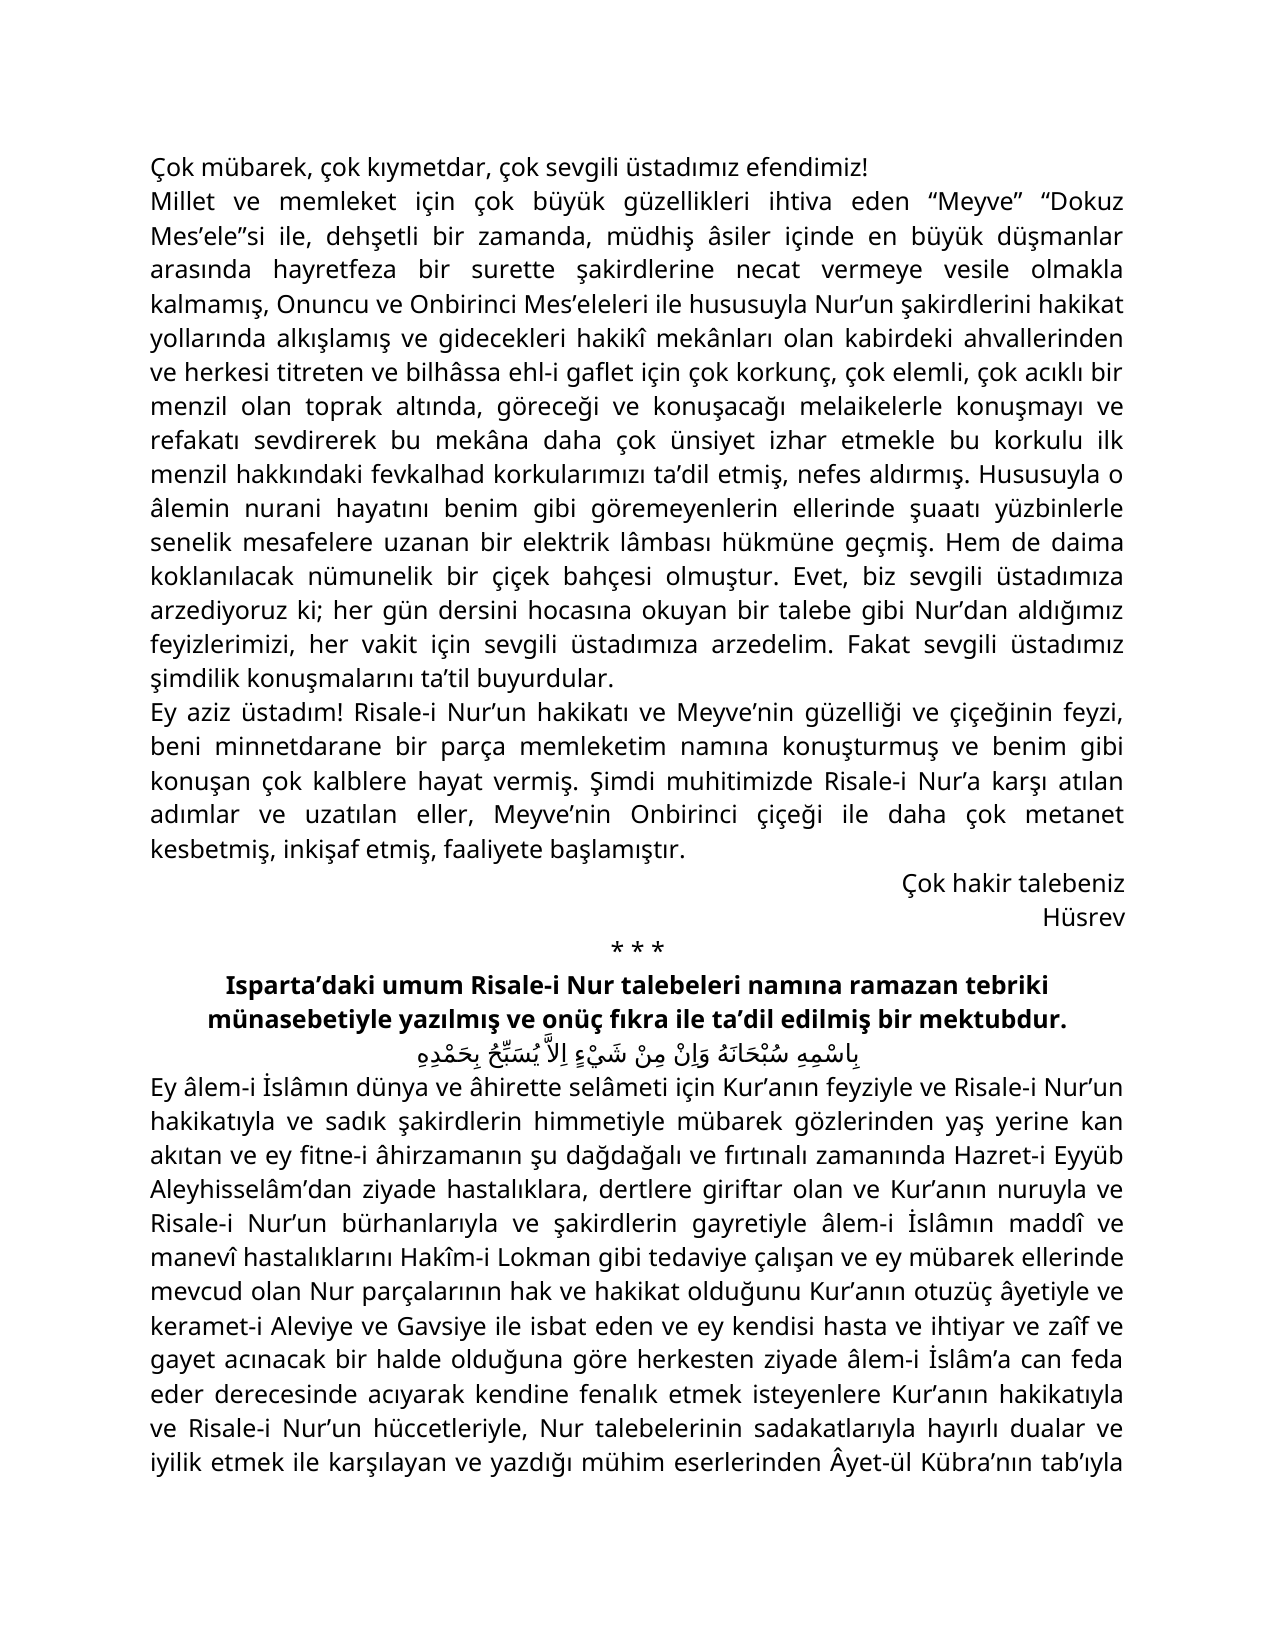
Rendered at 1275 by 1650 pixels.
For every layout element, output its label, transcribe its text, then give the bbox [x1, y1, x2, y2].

text بِاسْمِهِ سُبْحَانَهُ وَاِنْ مِنْ شَيْءٍ اِلاَّ يُسَبِّحُ بِحَمْدِهِ [150, 1036, 1125, 1070]
text Millet ve memleket için çok büyük güzellikleri ihtiva eden “Meyve” “Dokuz Mes’ele”si ile, dehşetli bir zamanda, müdhiş âsiler içinde en büyük düşmanlar arasında hayretfeza bir surette şakirdlerine necat vermeye vesile olmakla kalmamış, Onuncu ve Onbirinci Mes’eleleri ile hususuyla Nur’un şakirdlerini hakikat yollarında alkışlamış ve gidecekleri hakikî mekânları olan kabirdeki ahvallerinden ve herkesi titreten ve bilhâssa ehl-i gaflet için çok korkunç, çok elemli, çok acıklı bir menzil olan toprak altında, göreceği ve konuşacağı melaikelerle konuşmayı ve refakatı sevdirerek bu mekâna daha çok ünsiyet izhar etmekle bu korkulu ilk menzil hakkındaki fevkalhad korkularımızı ta’dil etmiş, nefes aldırmış. Hususuyla o âlemin nurani hayatını benim gibi göremeyenlerin ellerinde şuaatı yüzbinlerle senelik mesafelere uzanan bir elektrik lâmbası hükmüne geçmiş. Hem de daima koklanılacak nümunelik bir çiçek bahçesi olmuştur. Evet, biz sevgili üstadımıza arzediyoruz ki; her gün dersini hocasına okuyan bir talebe gibi Nur’dan aldığımız feyizlerimizi, her vakit için sevgili üstadımıza arzedelim. Fakat sevgili üstadımız şimdilik konuşmalarını ta’til buyurdular. [150, 184, 1125, 695]
text Çok hakir talebeniz [150, 865, 1125, 899]
subtitle Isparta’daki umum Risale-i Nur talebeleri namına ramazan tebriki münasebetiyle yazılmış ve onüç fıkra ile ta’dil edilmiş bir mektubdur. [150, 967, 1125, 1036]
text Çok mübarek, çok kıymetdar, çok sevgili üstadımız efendimiz! [150, 150, 1125, 184]
text Ey aziz üstadım! Risale-i Nur’un hakikatı ve Meyve’nin güzelliği ve çiçeğinin feyzi, beni minnetdarane bir parça memleketim namına konuşturmuş ve benim gibi konuşan çok kalblere hayat vermiş. Şimdi muhitimizde Risale-i Nur’a karşı atılan adımlar ve uzatılan eller, Meyve’nin Onbirinci çiçeği ile daha çok metanet kesbetmiş, inkişaf etmiş, faaliyete başlamıştır. [150, 695, 1125, 865]
text Hüsrev [150, 899, 1125, 933]
text Ey âlem-i İslâmın dünya ve âhirette selâmeti için Kur’anın feyziyle ve Risale-i Nur’un hakikatıyla ve sadık şakirdlerin himmetiyle mübarek gözlerinden yaş yerine kan akıtan ve ey fitne-i âhirzamanın şu dağdağalı ve fırtınalı zamanında Hazret-i Eyyüb Aleyhisselâm’dan ziyade hastalıklara, dertlere giriftar olan ve Kur’anın nuruyla ve Risale-i Nur’un bürhanlarıyla ve şakirdlerin gayretiyle âlem-i İslâmın maddî ve manevî hastalıklarını Hakîm-i Lokman gibi tedaviye çalışan ve ey mübarek ellerinde mevcud olan Nur parçalarının hak ve hakikat olduğunu Kur’anın otuzüç âyetiyle ve keramet-i Aleviye ve Gavsiye ile isbat eden ve ey kendisi hasta ve ihtiyar ve zaîf ve gayet acınacak bir halde olduğuna göre herkesten ziyade âlem-i İslâm’a can feda eder derecesinde acıyarak kendine fenalık etmek isteyenlere Kur’anın hakikatıyla ve Risale-i Nur’un hüccetleriyle, Nur talebelerinin sadakatlarıyla hayırlı dualar ve iyilik etmek ile karşılayan ve yazdığı mühim eserlerinden Âyet-ül Kübra’nın tab’ıyla [150, 1070, 1125, 1478]
text * * * [150, 933, 1125, 967]
